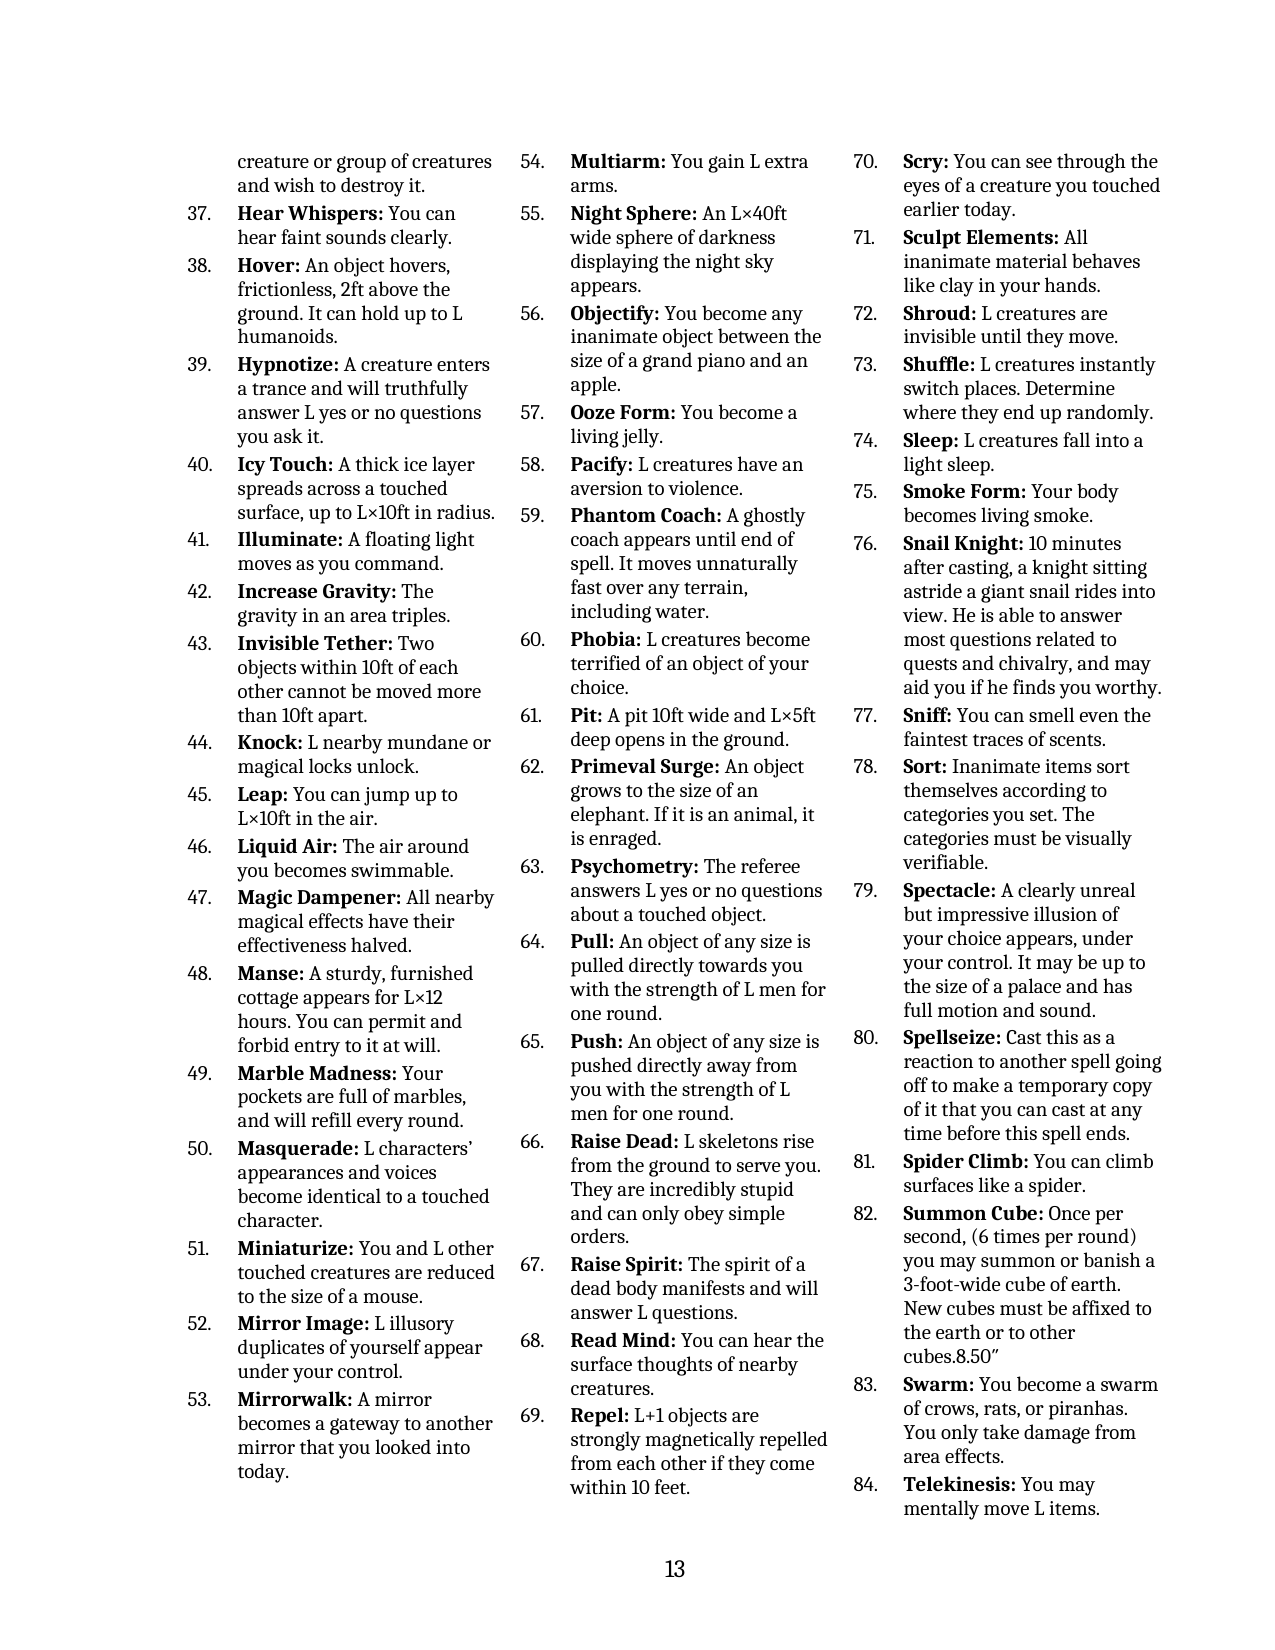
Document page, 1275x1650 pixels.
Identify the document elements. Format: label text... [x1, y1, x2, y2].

list Sculpt Elements: All inanimate material behaves like clay in your hands. [853, 226, 1162, 297]
list Manse: A sturdy, furnished cottage appears for L×12 hours. You can permit and forbid entry to it at will. [187, 962, 496, 1057]
list Smoke Form: Your body becomes living smoke. [853, 480, 1162, 528]
list Read Mind: You can hear the surface thoughts of nearby creatures. [520, 1328, 829, 1400]
list Phobia: L creatures become terrified of an object of your choice. [520, 628, 829, 699]
list Push: An object of any size is pushed directly away from you with the strength of L men for one round. [520, 1030, 829, 1126]
list Icy Touch: A thick ice layer spreads across a touched surface, up to L×10ft in radius. [187, 452, 496, 524]
list Sleep: L creatures fall into a light sleep. [853, 428, 1162, 476]
list Scry: You can see through the eyes of a creature you touched earlier today. [853, 150, 1162, 222]
list Illuminate: A floating light moves as you command. [187, 528, 496, 576]
list Mirrorwalk: A mirror becomes a gateway to another mirror that you looked into today. [187, 1388, 496, 1483]
list Hypnotize: A creature enters a trance and will truthfully answer L yes or no questions you ask it. [187, 353, 496, 449]
list Hear Whispers: You can hear faint sounds clearly. [187, 202, 496, 249]
list Raise Dead: L skeletons rise from the ground to serve you. They are incredibly stupid and can only obey simple orders. [520, 1129, 829, 1249]
list Swarm: You become a swarm of crows, rats, or piranhas. You only take damage from area effects. [853, 1373, 1162, 1468]
list Telekinesis: You may mentally move L items. [853, 1472, 1162, 1520]
list Pit: A pit 10ft wide and L×5ft deep opens in the ground. [520, 703, 829, 751]
list Shroud: L creatures are invisible until they move. [853, 301, 1162, 349]
list Summon Cube: Once per second, (6 times per round) you may summon or banish a 3-foot-wide cube of earth. New cubes must be affixed to the earth or to other cubes.8.50″ [853, 1201, 1162, 1369]
list Shuffle: L creatures instantly switch places. Determine where they end up randomly. [853, 353, 1162, 425]
list Spider Climb: You can climb surfaces like a spider. [853, 1149, 1162, 1197]
list Night Sphere: An L×40ft wide sphere of darkness displaying the night sky appears. [520, 202, 829, 297]
list Knock: L nearby mundane or magical locks unlock. [187, 731, 496, 779]
list Leap: You can jump up to L×10ft in the air. [187, 783, 496, 831]
list Spectacle: A clearly unreal but impressive illusion of your choice appears, under your control. It may be up to the size of a palace and has full motion and sound. [853, 878, 1162, 1022]
list Magic Dampener: All nearby magical effects have their effectiveness halved. [187, 886, 496, 958]
list Raise Spirit: The spirit of a dead body manifests and will answer L questions. [520, 1253, 829, 1325]
list Pull: An object of any size is pulled directly towards you with the strength of L men for one round. [520, 930, 829, 1026]
list Snail Knight: 10 minutes after casting, a knight sitting astride a giant snail rides into view. He is able to answer most questions related to quests and chivalry, and may aid you if he finds you worthy. [853, 532, 1162, 699]
list Multiarm: You gain L extra arms. [520, 150, 829, 198]
list Invisible Tether: Two objects within 10ft of each other cannot be moved more than 10ft apart. [187, 631, 496, 727]
list Sort: Inanimate items sort themselves according to categories you set. The categories must be visually verifiable. [853, 755, 1162, 875]
list creature or group of creatures and wish to destroy it. [187, 150, 496, 198]
list Mirror Image: L illusory duplicates of yourself appear under your control. [187, 1312, 496, 1384]
list Primeval Surge: An object grows to the size of an elephant. If it is an animal, it is enraged. [520, 755, 829, 851]
list Objectify: You become any inanimate object between the size of a grand piano and an apple. [520, 301, 829, 397]
list Phantom Coach: A ghostly coach appears until end of spell. It moves unnaturally fast over any terrain, including water. [520, 504, 829, 624]
list Marble Madness: Your pockets are full of marbles, and will refill every round. [187, 1061, 496, 1133]
list Masquerade: L characters’ appearances and voices become identical to a touched character. [187, 1137, 496, 1233]
list Miniaturize: You and L other touched creatures are reduced to the size of a mouse. [187, 1236, 496, 1308]
list Liquid Air: The air around you becomes swimmable. [187, 834, 496, 882]
list Ooze Form: You become a living jelly. [520, 401, 829, 449]
list Pacify: L creatures have an aversion to violence. [520, 452, 829, 500]
list Hover: An object hovers, frictionless, 2ft above the ground. It can hold up to L humanoids. [187, 253, 496, 349]
list Increase Gravity: The gravity in an area triples. [187, 580, 496, 628]
list Psychometry: The referee answers L yes or no questions about a touched object. [520, 854, 829, 926]
list Sniff: You can smell even the faintest traces of scents. [853, 703, 1162, 751]
list Repel: L+1 objects are strongly magnetically repelled from each other if they come within 10 feet. [520, 1404, 829, 1500]
list Spellseize: Cast this as a reaction to another spell going off to make a temporary copy of it that you can cast at any time before this spell ends. [853, 1026, 1162, 1146]
